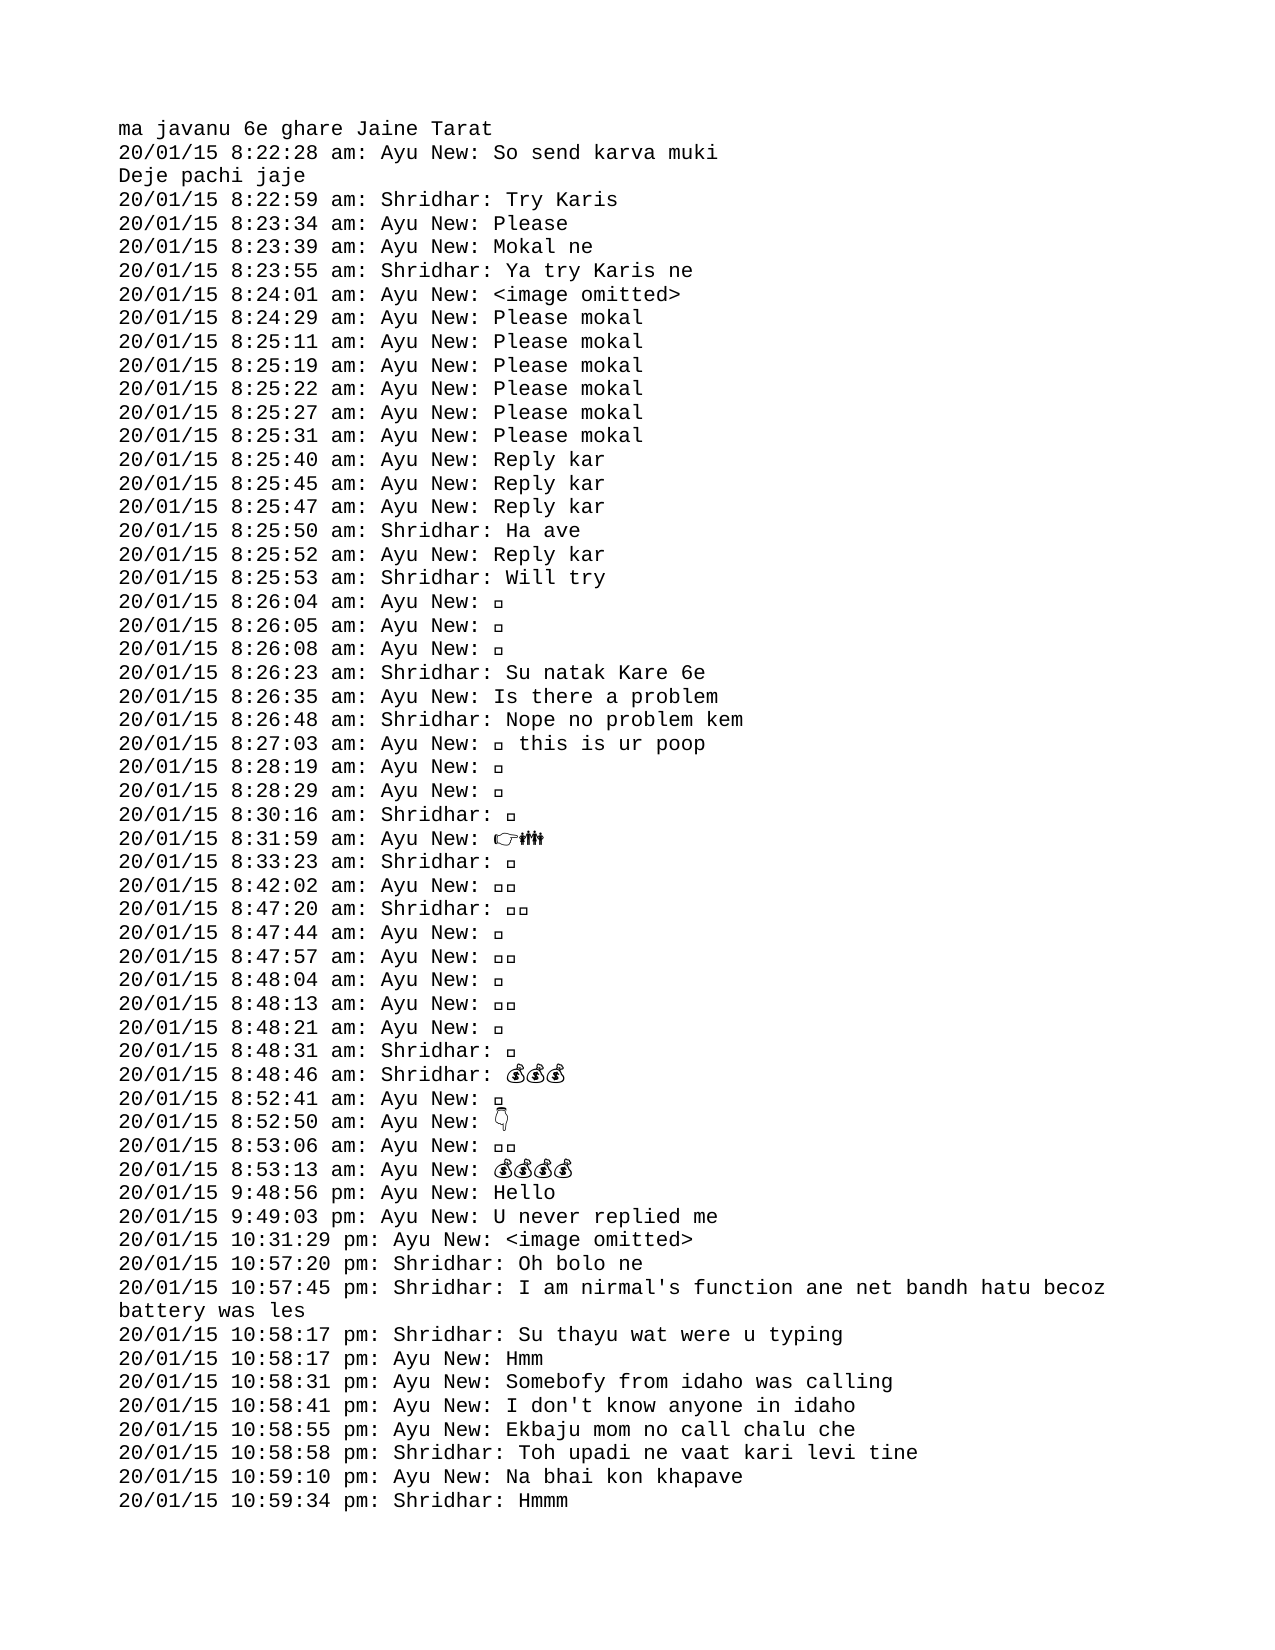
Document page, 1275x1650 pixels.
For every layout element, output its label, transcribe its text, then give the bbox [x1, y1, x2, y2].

text 20/01/15 8:42:02 am: Ayu New: 🚗🚕 [118, 875, 1157, 898]
text 20/01/15 8:25:52 am: Ayu New: Reply kar [118, 544, 1157, 567]
text 20/01/15 8:48:21 am: Ayu New: 💥 [118, 1017, 1157, 1040]
text 20/01/15 8:26:23 am: Shridhar: Su natak Kare 6e [118, 662, 1157, 686]
text 20/01/15 8:52:50 am: Ayu New: 👇 [118, 1111, 1157, 1135]
text 20/01/15 8:23:39 am: Ayu New: Mokal ne [118, 236, 1157, 260]
text 20/01/15 8:25:31 am: Ayu New: Please mokal [118, 426, 1157, 449]
text 20/01/15 8:28:29 am: Ayu New: 👅 [118, 780, 1157, 804]
text 20/01/15 10:58:41 pm: Ayu New: I don't know anyone in idaho [118, 1395, 1157, 1419]
text 20/01/15 8:24:29 am: Ayu New: Please mokal [118, 307, 1157, 331]
text 20/01/15 8:23:55 am: Shridhar: Ya try Karis ne [118, 260, 1157, 284]
text 20/01/15 8:25:11 am: Ayu New: Please mokal [118, 331, 1157, 354]
text 20/01/15 8:24:01 am: Ayu New: <image omitted> [118, 284, 1157, 307]
text 20/01/15 8:25:19 am: Ayu New: Please mokal [118, 354, 1157, 378]
text 20/01/15 10:58:31 pm: Ayu New: Somebofy from idaho was calling [118, 1371, 1157, 1395]
text 20/01/15 9:48:56 pm: Ayu New: Hello [118, 1182, 1157, 1206]
text 20/01/15 8:22:28 am: Ayu New: So send karva muki [118, 142, 1157, 165]
text 20/01/15 8:47:20 am: Shridhar: 🍻🍔 [118, 898, 1157, 922]
text 20/01/15 8:52:41 am: Ayu New: 👫 [118, 1088, 1157, 1111]
text 20/01/15 8:25:53 am: Shridhar: Will try [118, 567, 1157, 591]
text ma javanu 6e ghare Jaine Tarat [118, 118, 1157, 142]
text 20/01/15 8:27:03 am: Ayu New: 💩 this is ur poop [118, 733, 1157, 757]
text 20/01/15 8:26:04 am: Ayu New: 🙏 [118, 591, 1157, 615]
text 20/01/15 8:47:44 am: Ayu New: 🍷 [118, 922, 1157, 946]
text 20/01/15 8:26:35 am: Ayu New: Is there a problem [118, 686, 1157, 709]
text 20/01/15 8:33:23 am: Shridhar: 🏰 [118, 851, 1157, 875]
text 20/01/15 8:53:13 am: Ayu New: 💰💰💰💰 [118, 1158, 1157, 1182]
text 20/01/15 10:59:34 pm: Shridhar: Hmmm [118, 1489, 1157, 1513]
text 20/01/15 8:48:46 am: Shridhar: 💵💰💰💰 [118, 1064, 1157, 1088]
text 20/01/15 8:23:34 am: Ayu New: Please [118, 213, 1157, 236]
text 20/01/15 8:48:13 am: Ayu New: 💃💃 [118, 993, 1157, 1017]
text 20/01/15 10:58:17 pm: Ayu New: Hmm [118, 1348, 1157, 1371]
text 20/01/15 8:31:59 am: Ayu New: 💑👉👪 [118, 827, 1157, 851]
text 20/01/15 10:57:45 pm: Shridhar: I am nirmal's function ane net bandh hatu becoz battery was les [118, 1277, 1157, 1324]
text 20/01/15 8:30:16 am: Shridhar: 🍌 [118, 804, 1157, 827]
text 20/01/15 8:25:27 am: Ayu New: Please mokal [118, 402, 1157, 426]
text 20/01/15 8:28:19 am: Ayu New: 💀 [118, 757, 1157, 780]
text 20/01/15 8:26:05 am: Ayu New: 🙏 [118, 615, 1157, 638]
text 20/01/15 8:25:45 am: Ayu New: Reply kar [118, 473, 1157, 496]
text 20/01/15 10:58:55 pm: Ayu New: Ekbaju mom no call chalu che [118, 1419, 1157, 1442]
text 20/01/15 10:58:58 pm: Shridhar: Toh upadi ne vaat kari levi tine [118, 1442, 1157, 1466]
text 20/01/15 8:25:22 am: Ayu New: Please mokal [118, 378, 1157, 402]
text 20/01/15 10:31:29 pm: Ayu New: <image omitted> [118, 1229, 1157, 1253]
text Deje pachi jaje [118, 165, 1157, 189]
text 20/01/15 8:25:50 am: Shridhar: Ha ave [118, 520, 1157, 544]
text 20/01/15 8:25:40 am: Ayu New: Reply kar [118, 449, 1157, 473]
text 20/01/15 8:47:57 am: Ayu New: 🇺🇸 [118, 946, 1157, 969]
text 20/01/15 8:48:31 am: Shridhar: 🏈 [118, 1040, 1157, 1064]
text 20/01/15 8:26:48 am: Shridhar: Nope no problem kem [118, 709, 1157, 733]
text 20/01/15 10:59:10 pm: Ayu New: Na bhai kon khapave [118, 1466, 1157, 1489]
text 20/01/15 10:58:17 pm: Shridhar: Su thayu wat were u typing [118, 1324, 1157, 1348]
text 20/01/15 8:25:47 am: Ayu New: Reply kar [118, 496, 1157, 520]
text 20/01/15 8:22:59 am: Shridhar: Try Karis [118, 189, 1157, 213]
text 20/01/15 8:48:04 am: Ayu New: 🎰 [118, 969, 1157, 993]
text 20/01/15 9:49:03 pm: Ayu New: U never replied me [118, 1206, 1157, 1229]
text 20/01/15 8:53:06 am: Ayu New: 💵💵 [118, 1135, 1157, 1158]
text 20/01/15 8:26:08 am: Ayu New: 🙏 [118, 638, 1157, 662]
text 20/01/15 10:57:20 pm: Shridhar: Oh bolo ne [118, 1253, 1157, 1277]
